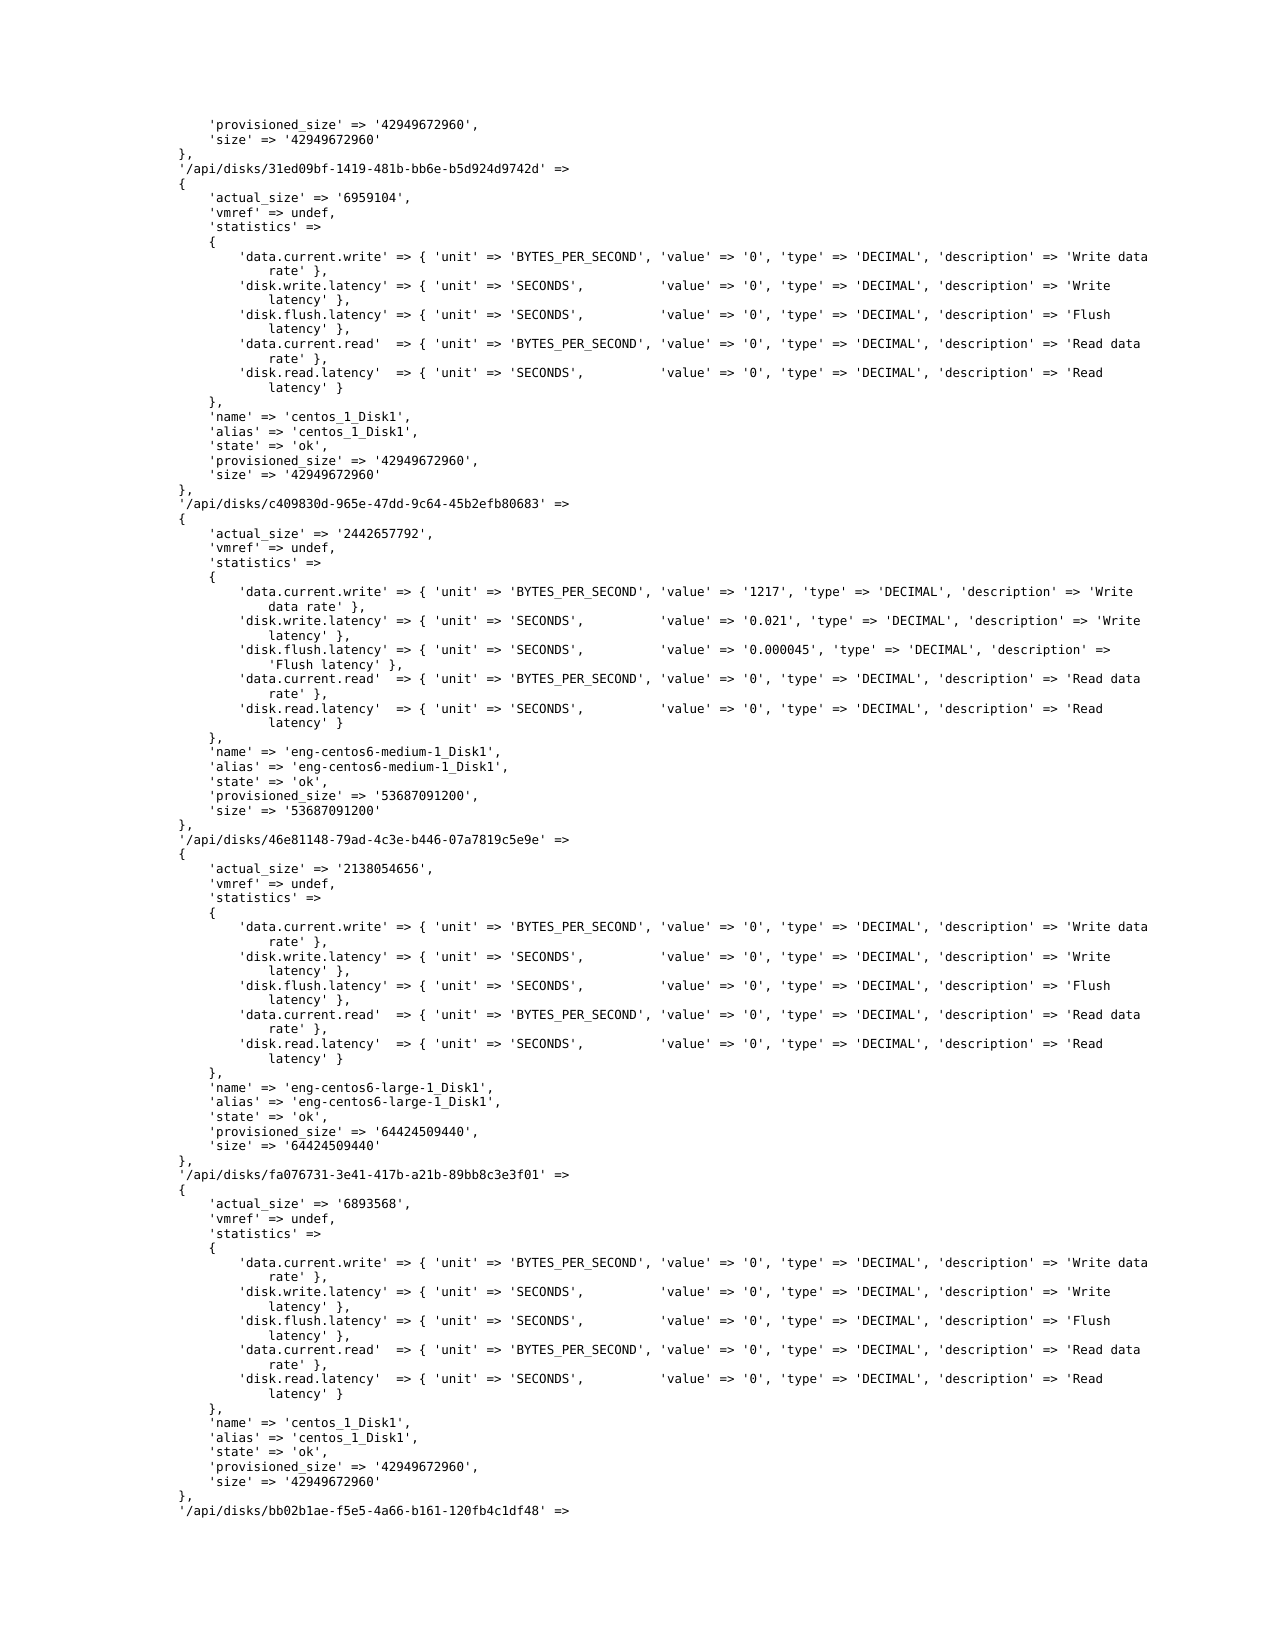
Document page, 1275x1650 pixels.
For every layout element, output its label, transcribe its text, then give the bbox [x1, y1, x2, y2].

text 'provisioned_size' => '53687091200', [118, 789, 1157, 803]
text { [118, 1241, 1157, 1256]
text 'data.current.read' => { 'unit' => 'BYTES_PER_SECOND', 'value' => '0', 'type' => 'DECIMAL', 'description' => 'Read data rate' }, [118, 672, 1157, 701]
text 'size' => '42949672960' [118, 133, 1157, 147]
text 'size' => '64424509440' [118, 1139, 1157, 1153]
text 'name' => 'centos_1_Disk1', [118, 410, 1157, 424]
text '/api/disks/bb02b1ae-f5e5-4a66-b161-120fb4c1df48' => [118, 1503, 1157, 1518]
text { [118, 176, 1157, 191]
text 'size' => '53687091200' [118, 803, 1157, 818]
text 'provisioned_size' => '42949672960', [118, 1460, 1157, 1474]
text 'disk.read.latency' => { 'unit' => 'SECONDS', 'value' => '0', 'type' => 'DECIMAL', 'description' => 'Read latency' } [118, 701, 1157, 731]
text 'disk.write.latency' => { 'unit' => 'SECONDS', 'value' => '0', 'type' => 'DECIMAL', 'description' => 'Write latency' }, [118, 1285, 1157, 1314]
text 'alias' => 'eng-centos6-medium-1_Disk1', [118, 760, 1157, 774]
text { [118, 235, 1157, 249]
text 'disk.flush.latency' => { 'unit' => 'SECONDS', 'value' => '0', 'type' => 'DECIMAL', 'description' => 'Flush latency' }, [118, 1314, 1157, 1343]
text '/api/disks/c409830d-965e-47dd-9c64-45b2efb80683' => [118, 497, 1157, 512]
text 'alias' => 'eng-centos6-large-1_Disk1', [118, 1095, 1157, 1110]
text }, [118, 731, 1157, 745]
text { [118, 570, 1157, 585]
text 'vmref' => undef, [118, 206, 1157, 220]
text 'disk.flush.latency' => { 'unit' => 'SECONDS', 'value' => '0', 'type' => 'DECIMAL', 'description' => 'Flush latency' }, [118, 978, 1157, 1008]
text 'state' => 'ok', [118, 1445, 1157, 1460]
text 'state' => 'ok', [118, 1110, 1157, 1124]
text 'statistics' => [118, 891, 1157, 906]
text 'data.current.read' => { 'unit' => 'BYTES_PER_SECOND', 'value' => '0', 'type' => 'DECIMAL', 'description' => 'Read data rate' }, [118, 1008, 1157, 1037]
text 'vmref' => undef, [118, 876, 1157, 891]
text { [118, 512, 1157, 526]
text 'size' => '42949672960' [118, 1474, 1157, 1489]
text }, [118, 395, 1157, 410]
text { [118, 906, 1157, 920]
text }, [118, 1489, 1157, 1503]
text 'provisioned_size' => '42949672960', [118, 118, 1157, 133]
text 'vmref' => undef, [118, 541, 1157, 556]
text 'data.current.read' => { 'unit' => 'BYTES_PER_SECOND', 'value' => '0', 'type' => 'DECIMAL', 'description' => 'Read data rate' }, [118, 337, 1157, 366]
text 'state' => 'ok', [118, 774, 1157, 789]
text 'actual_size' => '2442657792', [118, 526, 1157, 541]
text 'alias' => 'centos_1_Disk1', [118, 1431, 1157, 1445]
text 'disk.write.latency' => { 'unit' => 'SECONDS', 'value' => '0', 'type' => 'DECIMAL', 'description' => 'Write latency' }, [118, 278, 1157, 308]
text '/api/disks/fa076731-3e41-417b-a21b-89bb8c3e3f01' => [118, 1168, 1157, 1183]
text 'data.current.read' => { 'unit' => 'BYTES_PER_SECOND', 'value' => '0', 'type' => 'DECIMAL', 'description' => 'Read data rate' }, [118, 1343, 1157, 1372]
text 'disk.read.latency' => { 'unit' => 'SECONDS', 'value' => '0', 'type' => 'DECIMAL', 'description' => 'Read latency' } [118, 1372, 1157, 1401]
text 'disk.flush.latency' => { 'unit' => 'SECONDS', 'value' => '0', 'type' => 'DECIMAL', 'description' => 'Flush latency' }, [118, 308, 1157, 337]
text 'actual_size' => '6959104', [118, 191, 1157, 206]
text 'size' => '42949672960' [118, 468, 1157, 483]
text }, [118, 1066, 1157, 1081]
text 'statistics' => [118, 220, 1157, 235]
text 'data.current.write' => { 'unit' => 'BYTES_PER_SECOND', 'value' => '0', 'type' => 'DECIMAL', 'description' => 'Write data rate' }, [118, 1256, 1157, 1285]
text 'name' => 'eng-centos6-medium-1_Disk1', [118, 745, 1157, 760]
text 'data.current.write' => { 'unit' => 'BYTES_PER_SECOND', 'value' => '0', 'type' => 'DECIMAL', 'description' => 'Write data rate' }, [118, 249, 1157, 278]
text 'name' => 'eng-centos6-large-1_Disk1', [118, 1081, 1157, 1095]
text 'data.current.write' => { 'unit' => 'BYTES_PER_SECOND', 'value' => '1217', 'type' => 'DECIMAL', 'description' => 'Write data rate' }, [118, 585, 1157, 614]
text 'disk.read.latency' => { 'unit' => 'SECONDS', 'value' => '0', 'type' => 'DECIMAL', 'description' => 'Read latency' } [118, 1037, 1157, 1066]
text '/api/disks/31ed09bf-1419-481b-bb6e-b5d924d9742d' => [118, 162, 1157, 176]
text 'actual_size' => '2138054656', [118, 862, 1157, 876]
text 'state' => 'ok', [118, 439, 1157, 453]
text 'provisioned_size' => '42949672960', [118, 453, 1157, 468]
text 'vmref' => undef, [118, 1212, 1157, 1226]
text 'actual_size' => '6893568', [118, 1197, 1157, 1212]
text }, [118, 1401, 1157, 1416]
text 'name' => 'centos_1_Disk1', [118, 1416, 1157, 1431]
text 'statistics' => [118, 1226, 1157, 1241]
text }, [118, 147, 1157, 162]
text 'data.current.write' => { 'unit' => 'BYTES_PER_SECOND', 'value' => '0', 'type' => 'DECIMAL', 'description' => 'Write data rate' }, [118, 920, 1157, 949]
text }, [118, 818, 1157, 833]
text }, [118, 1153, 1157, 1168]
text 'provisioned_size' => '64424509440', [118, 1124, 1157, 1139]
text 'disk.write.latency' => { 'unit' => 'SECONDS', 'value' => '0.021', 'type' => 'DECIMAL', 'description' => 'Write latency' }, [118, 614, 1157, 643]
text '/api/disks/46e81148-79ad-4c3e-b446-07a7819c5e9e' => [118, 833, 1157, 847]
text 'disk.flush.latency' => { 'unit' => 'SECONDS', 'value' => '0.000045', 'type' => 'DECIMAL', 'description' => 'Flush latency' }, [118, 643, 1157, 672]
text { [118, 1183, 1157, 1197]
text { [118, 847, 1157, 862]
text }, [118, 483, 1157, 497]
text 'disk.write.latency' => { 'unit' => 'SECONDS', 'value' => '0', 'type' => 'DECIMAL', 'description' => 'Write latency' }, [118, 949, 1157, 978]
text 'statistics' => [118, 556, 1157, 570]
text 'disk.read.latency' => { 'unit' => 'SECONDS', 'value' => '0', 'type' => 'DECIMAL', 'description' => 'Read latency' } [118, 366, 1157, 395]
text 'alias' => 'centos_1_Disk1', [118, 424, 1157, 439]
